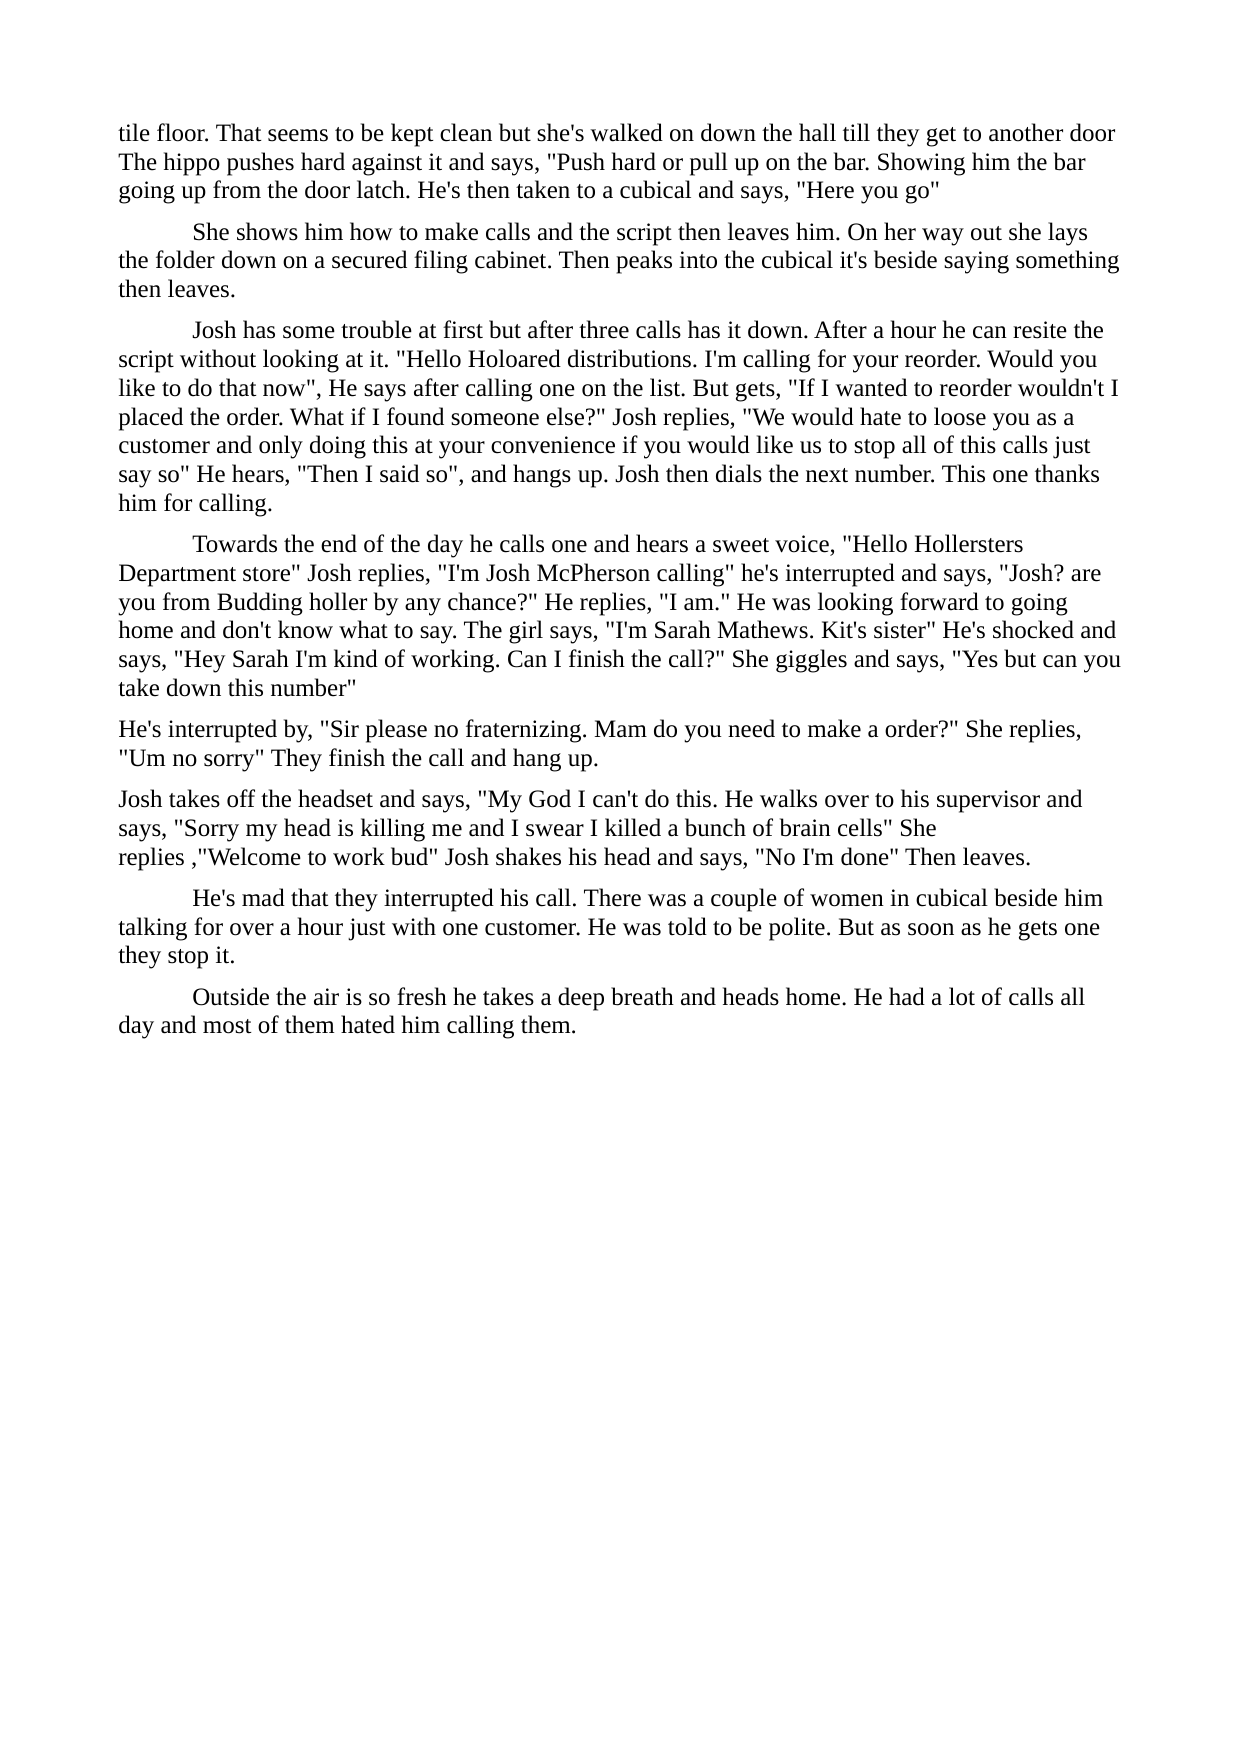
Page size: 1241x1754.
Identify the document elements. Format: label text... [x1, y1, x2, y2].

text He's interrupted by, "Sir please no fraternizing. Mam do you need to make a order?" She replies, "Um no sorry" They finish the call and hang up. [118, 714, 1122, 772]
text Outside the air is so fresh he takes a deep breath and heads home. He had a lot of calls all day and most of them hated him calling them. [118, 982, 1122, 1039]
text Josh has some trouble at first but after three calls has it down. After a hour he can resite the script without looking at it. "Hello Holoared distributions. I'm calling for your reorder. Would you like to do that now", He says after calling one on the list. But gets, "If I wanted to reorder wouldn't I placed the order. What if I found someone else?" Josh replies, "We would hate to loose you as a customer and only doing this at your convenience if you would like us to stop all of this calls just say so" He hears, "Then I said so", and hangs up. Josh then dials the next number. This one thanks him for calling. [118, 316, 1122, 517]
text Towards the end of the day he calls one and hears a sweet voice, "Hello Hollersters Department store" Josh replies, "I'm Josh McPherson calling" he's interrupted and says, "Josh? are you from Budding holler by any chance?" He replies, "I am." He was looking forward to going home and don't know what to say. The girl says, "I'm Sarah Mathews. Kit's sister" He's shocked and says, "Hey Sarah I'm kind of working. Can I finish the call?" She giggles and says, "Yes but can you take down this number" [118, 529, 1122, 702]
text She shows him how to make calls and the script then leaves him. On her way out she lays the folder down on a secured filing cabinet. Then peaks into the cubical it's beside saying something then leaves. [118, 217, 1122, 303]
text He's mad that they interrupted his call. There was a couple of women in cubical beside him talking for over a hour just with one customer. He was told to be polite. But as soon as he gets one they stop it. [118, 883, 1122, 969]
text Josh takes off the headset and says, "My God I can't do this. He walks over to his supervisor and says, "Sorry my head is killing me and I swear I killed a bunch of brain cells" She replies ,"Welcome to work bud" Josh shakes his head and says, "No I'm done" Then leaves. [118, 784, 1122, 871]
text tile floor. That seems to be kept clean but she's walked on down the hall till they get to another door The hippo pushes hard against it and says, "Push hard or pull up on the bar. Showing him the bar going up from the door latch. He's then taken to a cubical and says, "Here you go" [118, 118, 1122, 204]
